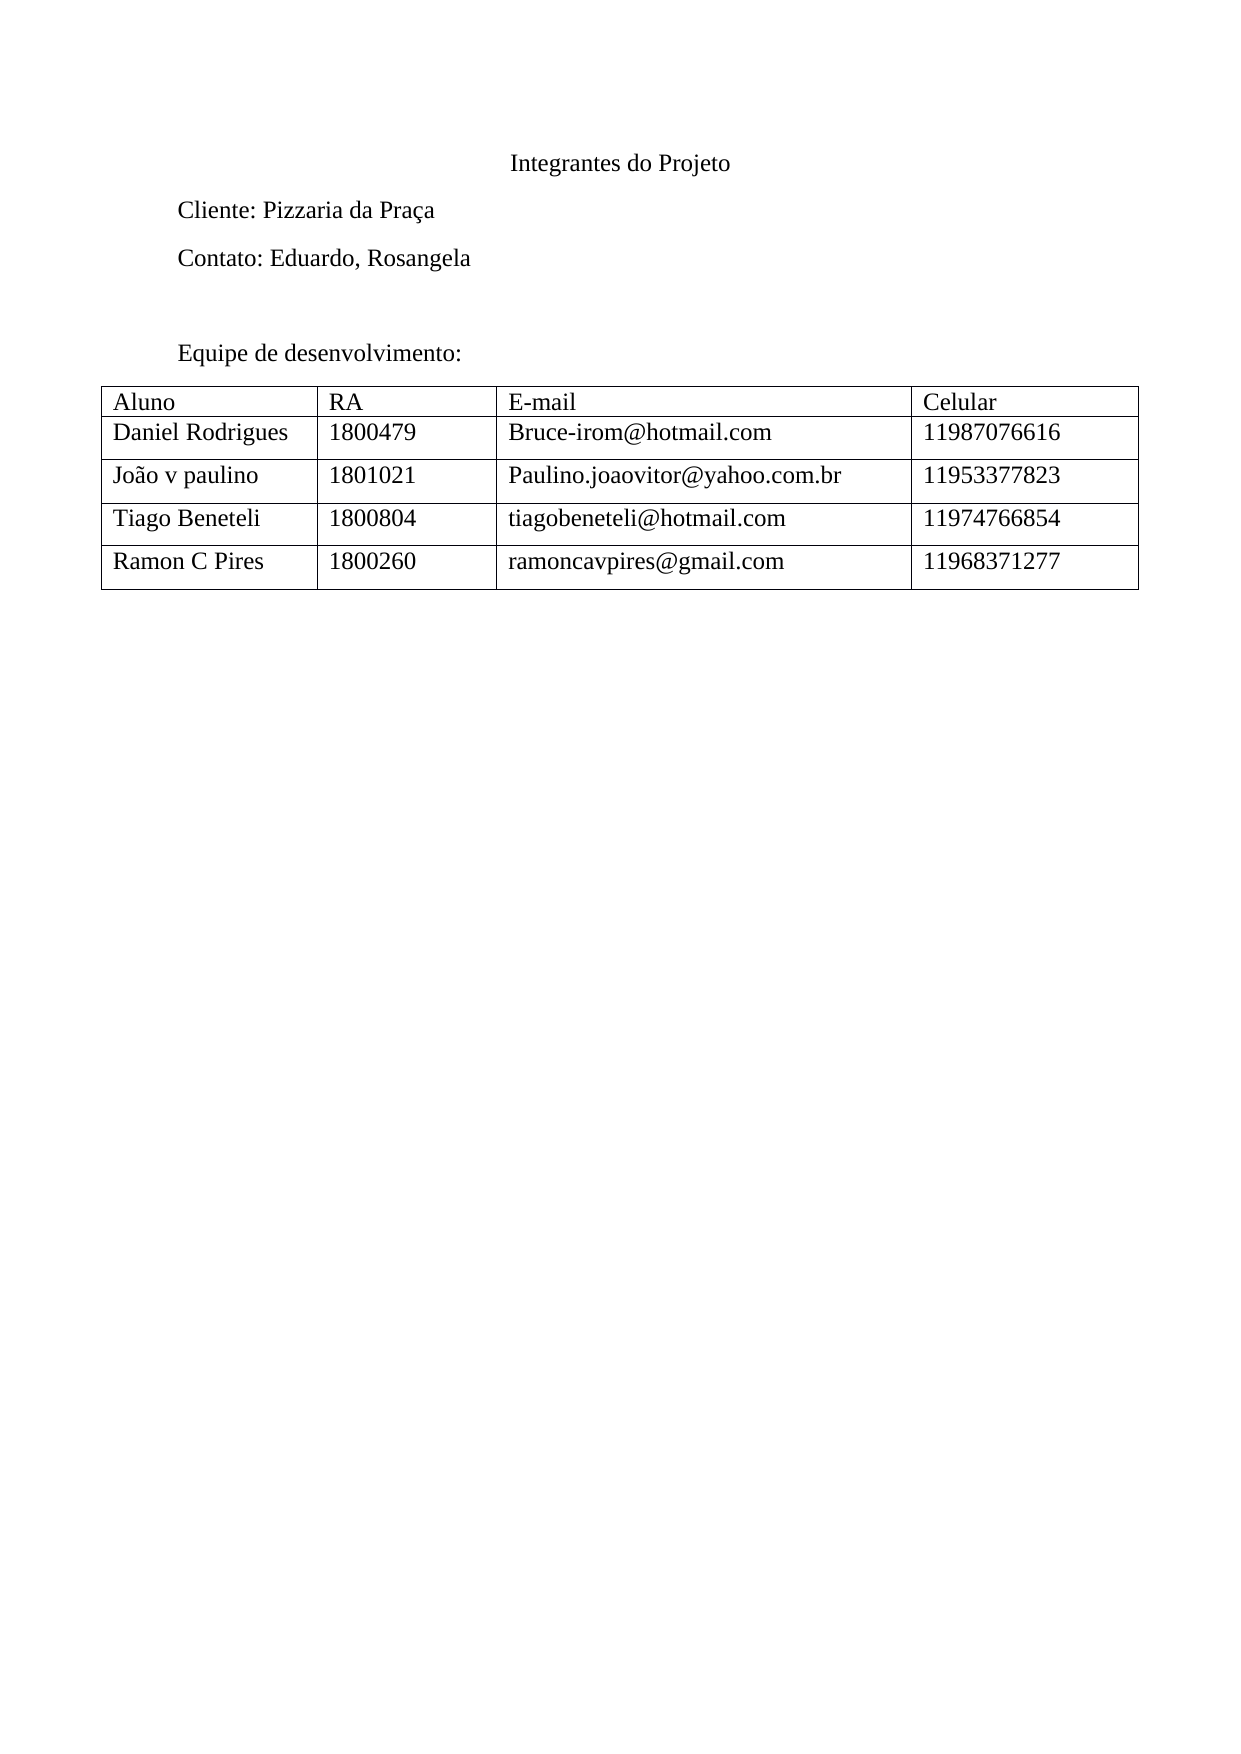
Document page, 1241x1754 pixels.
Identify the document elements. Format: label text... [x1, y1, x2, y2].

text Integrantes do Projeto [177, 148, 1063, 176]
table_cell 11974766854 [912, 504, 1138, 545]
table_cell tiagobeneteli@hotmail.com [497, 504, 911, 545]
table_cell Tiago Beneteli [102, 504, 317, 545]
text Equipe de desenvolvimento: [177, 338, 1063, 367]
table_cell 1801021 [318, 460, 496, 502]
table_header Celular [912, 387, 1138, 416]
table_cell ramoncavpires@gmail.com [497, 546, 911, 588]
table_cell 1800804 [318, 504, 496, 545]
table_cell 11968371277 [912, 546, 1138, 588]
table_cell Bruce-irom@hotmail.com [497, 417, 911, 459]
table_cell 1800260 [318, 546, 496, 588]
table_cell Paulino.joaovitor@yahoo.com.br [497, 460, 911, 502]
table_cell Ramon C Pires [102, 546, 317, 588]
table_cell 11987076616 [912, 417, 1138, 459]
table_header RA [318, 387, 496, 416]
text Contato: Eduardo, Rosangela [177, 243, 1063, 272]
table_cell 1800479 [318, 417, 496, 459]
table_cell 11953377823 [912, 460, 1138, 502]
table_cell João v paulino [102, 460, 317, 502]
table_header Aluno [102, 387, 317, 416]
table_cell Daniel Rodrigues [102, 417, 317, 459]
table_header E-mail [497, 387, 911, 416]
text Cliente: Pizzaria da Praça [177, 195, 1063, 224]
